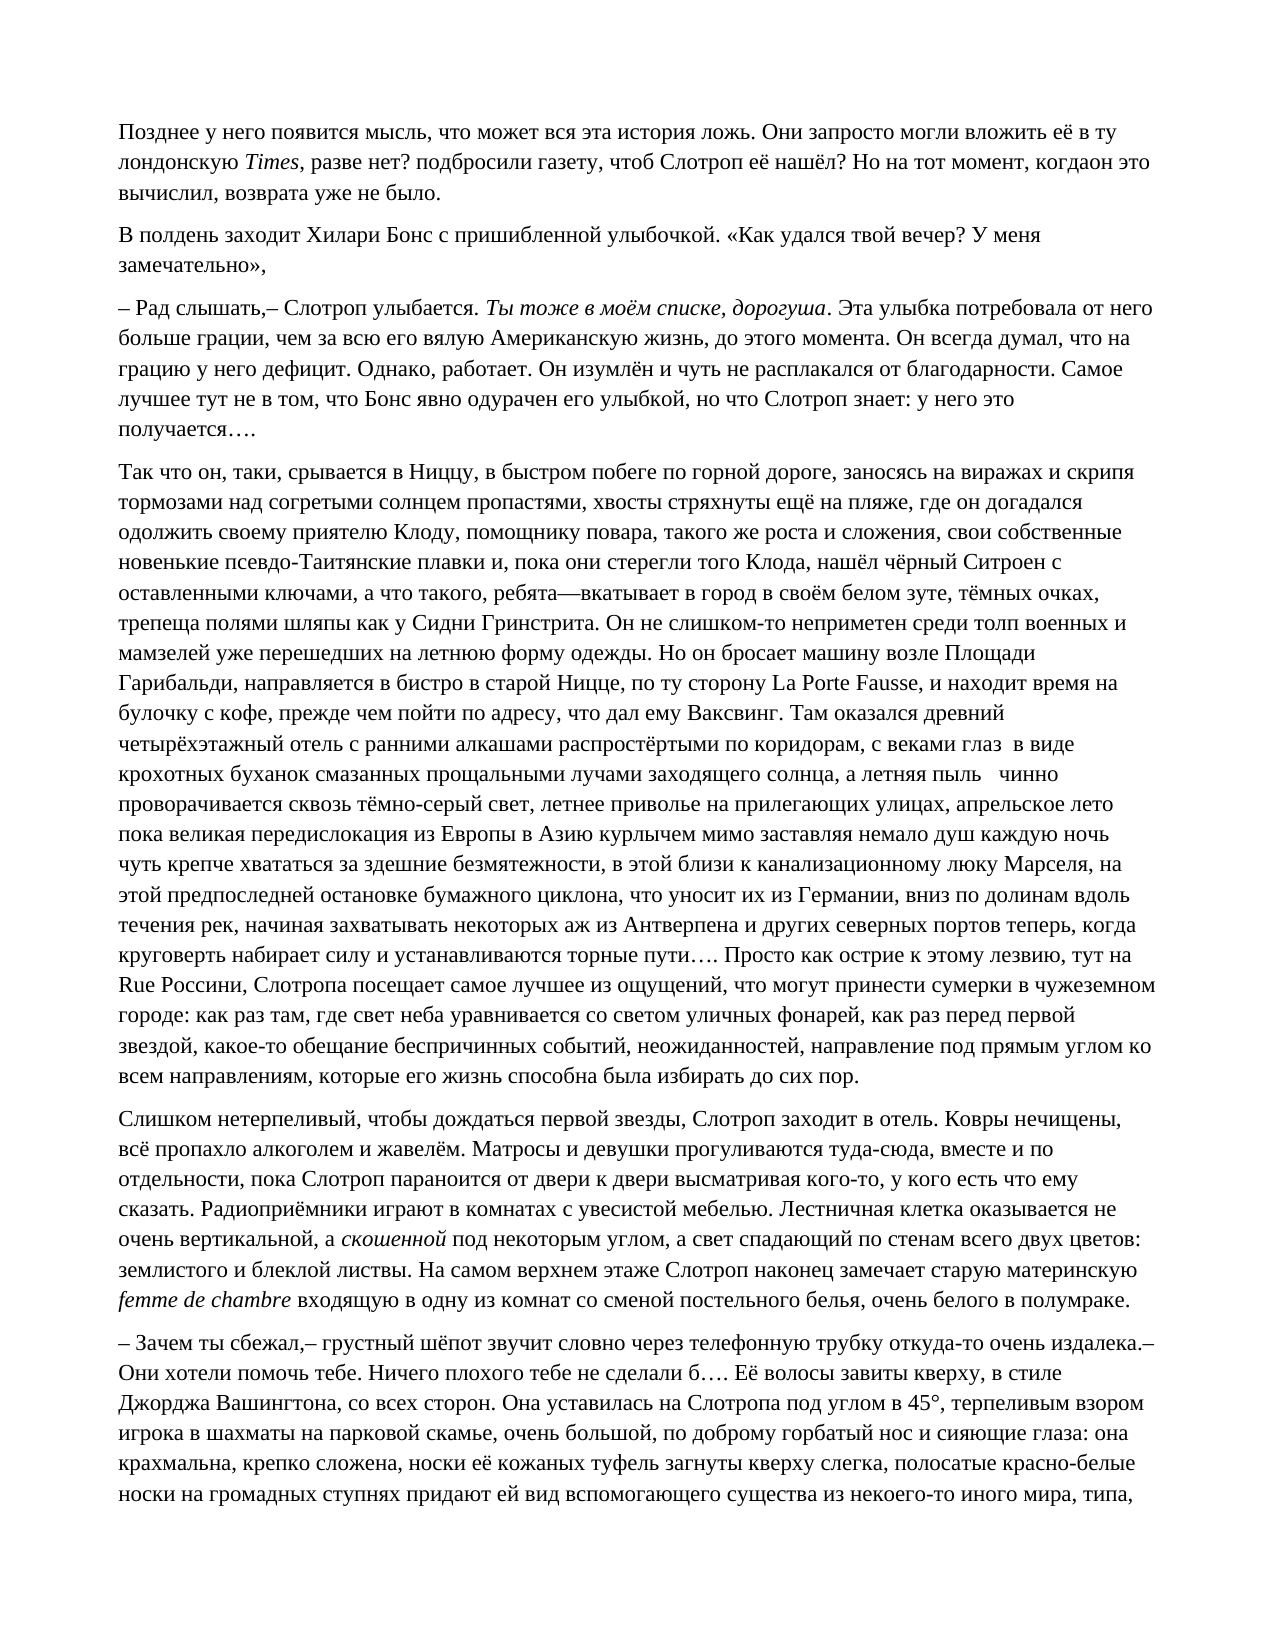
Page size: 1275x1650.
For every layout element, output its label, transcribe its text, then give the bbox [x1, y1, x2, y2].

text – Зачем ты сбежал,– грустный шёпот звучит словно через телефонную трубку откуда-то очень издалека.– Они хотели помочь тебе. Ничего плохого тебе не сделали б…. Её волосы завиты кверху, в стиле Джорджа Вашингтона, со всех сторон. Она уставилась на Слотропа под углом в 45°, терпеливым взором игрока в шахматы на парковой скамье, очень большой, по доброму горбатый нос и сияющие глаза: она крахмальна, крепко сложена, носки её кожаных туфель загнуты кверху слегка, полосатые красно-белые носки на громадных ступнях придают ей вид вспомогающего существа из некоего-то иного мира, типа, [118, 1328, 1157, 1506]
text В полдень заходит Хилари Бонс с пришибленной улыбочкой. «Как удался твой вечер? У меня замечательно», [118, 221, 1157, 278]
text – Рад слышать,– Слотроп улыбается. Ты тоже в моём списке, дорогуша. Эта улыбка потребовала от него больше грации, чем за всю его вялую Американскую жизнь, до этого момента. Он всегда думал, что на грацию у него дефицит. Однако, работает. Он изумлён и чуть не расплакался от благодарности. Самое лучшее тут не в том, что Бонс явно одурачен его улыбкой, но что Слотроп знает: у него это получается…. [118, 294, 1157, 441]
text Так что он, таки, срывается в Ниццу, в быстром побеге по горной дороге, заносясь на виражах и скрипя тормозами над согретыми солнцем пропастями, хвосты стряхнуты ещё на пляже, где он догадался одолжить своему приятелю Клоду, помощнику повара, такого же роста и сложения, свои собственные новенькие псевдо-Таитянские плавки и, пока они стерегли того Клода, нашёл чёрный Ситроен с оставленными ключами, а что такого, ребята—вкатывает в город в своём белом зуте, тёмных очках, трепеща полями шляпы как у Сидни Гринстрита. Он не слишком-то неприметен среди толп военных и мамзелей уже перешедших на летнюю форму одежды. Но он бросает машину возле Площади Гарибальди, направляется в бистро в старой Ницце, по ту сторону La Porte Fausse, и находит время на булочку с кофе, прежде чем пойти по адресу, что дал ему Ваксвинг. Там оказался древний четырёхэтажный отель с ранними алкашами распростёртыми по коридорам, с веками глаз в виде крохотных буханок смазанных прощальными лучами заходящего солнца, а летняя пыль чинно проворачивается сквозь тёмно-серый свет, летнее приволье на прилегающих улицах, апрельское лето пока великая передислокация из Европы в Азию курлычем мимо заставляя немало душ каждую ночь чуть крепче хвататься за здешние безмятежности, в этой близи к канализационному люку Марселя, на этой предпоследней остановке бумажного циклона, что уносит их из Германии, вниз по долинам вдоль течения рек, начиная захватывать некоторых аж из Антверпена и других северных портов теперь, когда круговерть набирает силу и устанавливаются торные пути…. Просто как острие к этому лезвию, тут на Rue Россини, Слотропа посещает самое лучшее из ощущений, что могут принести сумерки в чужеземном городе: как раз там, где свет неба уравнивается со светом уличных фонарей, как раз перед первой звездой, какое-то обещание беспричинных событий, неожиданностей, направление под прямым углом ко всем направлениям, которые его жизнь способна была избирать до сих пор. [118, 458, 1157, 1088]
text Слишком нетерпеливый, чтобы дождаться первой звезды, Слотроп заходит в отель. Ковры нечищены, всё пропахло алкоголем и жавелём. Матросы и девушки прогуливаются туда-сюда, вместе и по отдельности, пока Слотроп параноится от двери к двери высматривая кого-то, у кого есть что ему сказать. Радиоприёмники играют в комнатах с увесистой мебелью. Лестничная клетка оказывается не очень вертикальной, а скошенной под некоторым углом, а свет спадающий по стенам всего двух цветов: землистого и блеклой листвы. На самом верхнем этаже Слотроп наконец замечает старую материнскую femme de chambre входящую в одну из комнат со сменой постельного белья, очень белого в полумраке. [118, 1104, 1157, 1312]
text Позднее у него появится мысль, что может вся эта история ложь. Они запросто могли вложить её в ту лондонскую Times, разве нет? подбросили газету, чтоб Слотроп её нашёл? Но на тот момент, когдаон это вычислил, возврата уже не было. [118, 118, 1157, 205]
